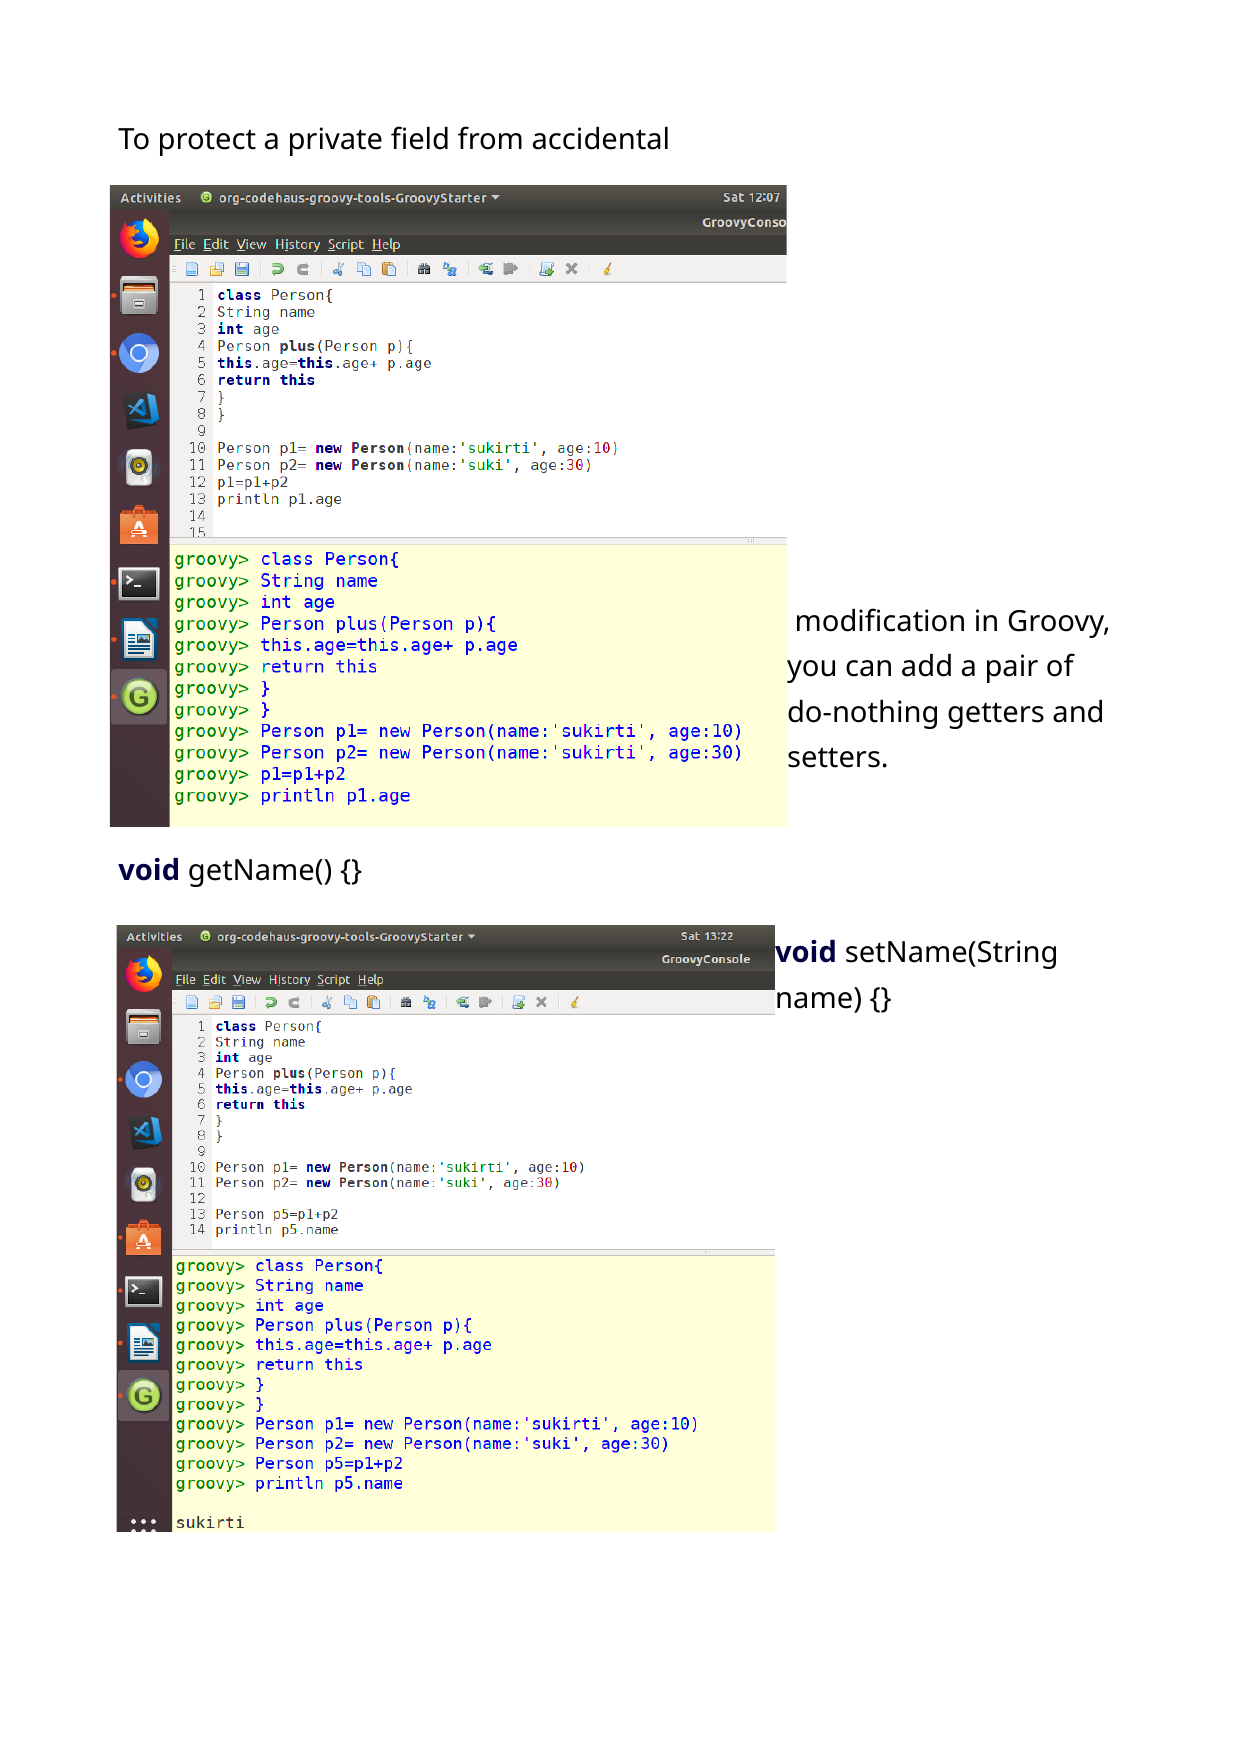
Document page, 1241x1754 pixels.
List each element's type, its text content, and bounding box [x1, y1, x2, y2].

picture [116, 925, 775, 1532]
text modification in Groovy, you can add a pair of do-nothing getters and setters. [787, 600, 1122, 776]
picture [109, 185, 787, 827]
text void setName(String name) {} [118, 897, 1122, 1017]
text void getName() {} [118, 849, 1122, 889]
text To protect a private field from accidental [118, 118, 1122, 158]
